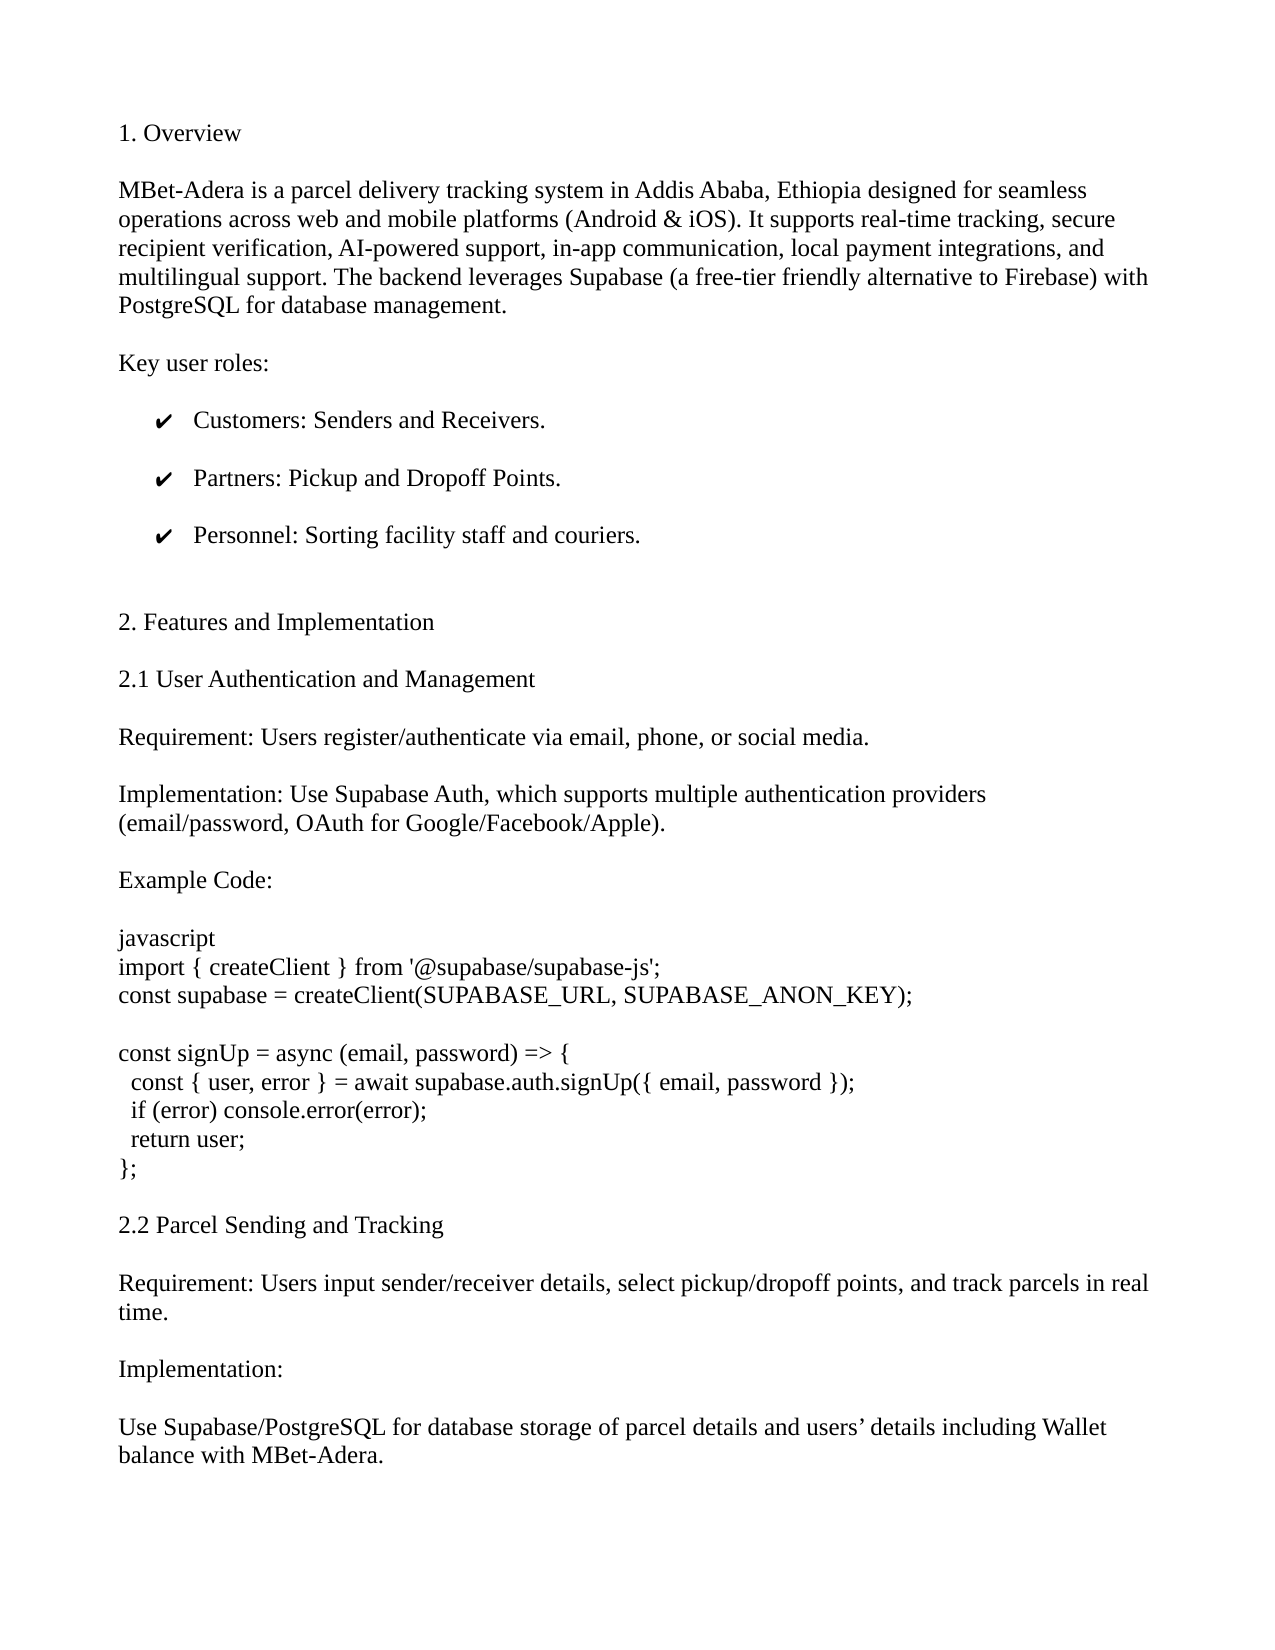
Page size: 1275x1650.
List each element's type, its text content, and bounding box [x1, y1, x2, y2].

text const supabase = createClient(SUPABASE_URL, SUPABASE_ANON_KEY); [118, 981, 1157, 1009]
text Requirement: Users register/authenticate via email, phone, or social media. [118, 722, 1157, 751]
text return user; [118, 1124, 1157, 1153]
text 1. Overview [118, 118, 1157, 147]
text javascript [118, 923, 1157, 952]
list Personnel: Sorting facility staff and couriers. [156, 521, 1157, 549]
text 2.1 User Authentication and Management [118, 664, 1157, 693]
list Partners: Pickup and Dropoff Points. [156, 463, 1157, 492]
text 2. Features and Implementation [118, 607, 1157, 636]
text Use Supabase/PostgreSQL for database storage of parcel details and users’ details including Wallet balance with MBet-Adera. [118, 1412, 1157, 1469]
text if (error) console.error(error); [118, 1096, 1157, 1124]
text MBet-Adera is a parcel delivery tracking system in Addis Ababa, Ethiopia designed for seamless operations across web and mobile platforms (Android & iOS). It supports real-time tracking, secure recipient verification, AI-powered support, in-app communication, local payment integrations, and multilingual support. The backend leverages Supabase (a free-tier friendly alternative to Firebase) with PostgreSQL for database management. [118, 176, 1157, 319]
text Implementation: Use Supabase Auth, which supports multiple authentication providers (email/password, OAuth for Google/Facebook/Apple). [118, 779, 1157, 837]
list Customers: Senders and Receivers. [156, 406, 1157, 434]
text Example Code: [118, 866, 1157, 894]
text import { createClient } from '@supabase/supabase-js'; [118, 952, 1157, 981]
text 2.2 Parcel Sending and Tracking [118, 1211, 1157, 1239]
text const signUp = async (email, password) => { [118, 1038, 1157, 1067]
text Key user roles: [118, 348, 1157, 377]
text const { user, error } = await supabase.auth.signUp({ email, password }); [118, 1067, 1157, 1096]
text }; [118, 1153, 1157, 1182]
text Implementation: [118, 1354, 1157, 1383]
text Requirement: Users input sender/receiver details, select pickup/dropoff points, and track parcels in real time. [118, 1268, 1157, 1326]
